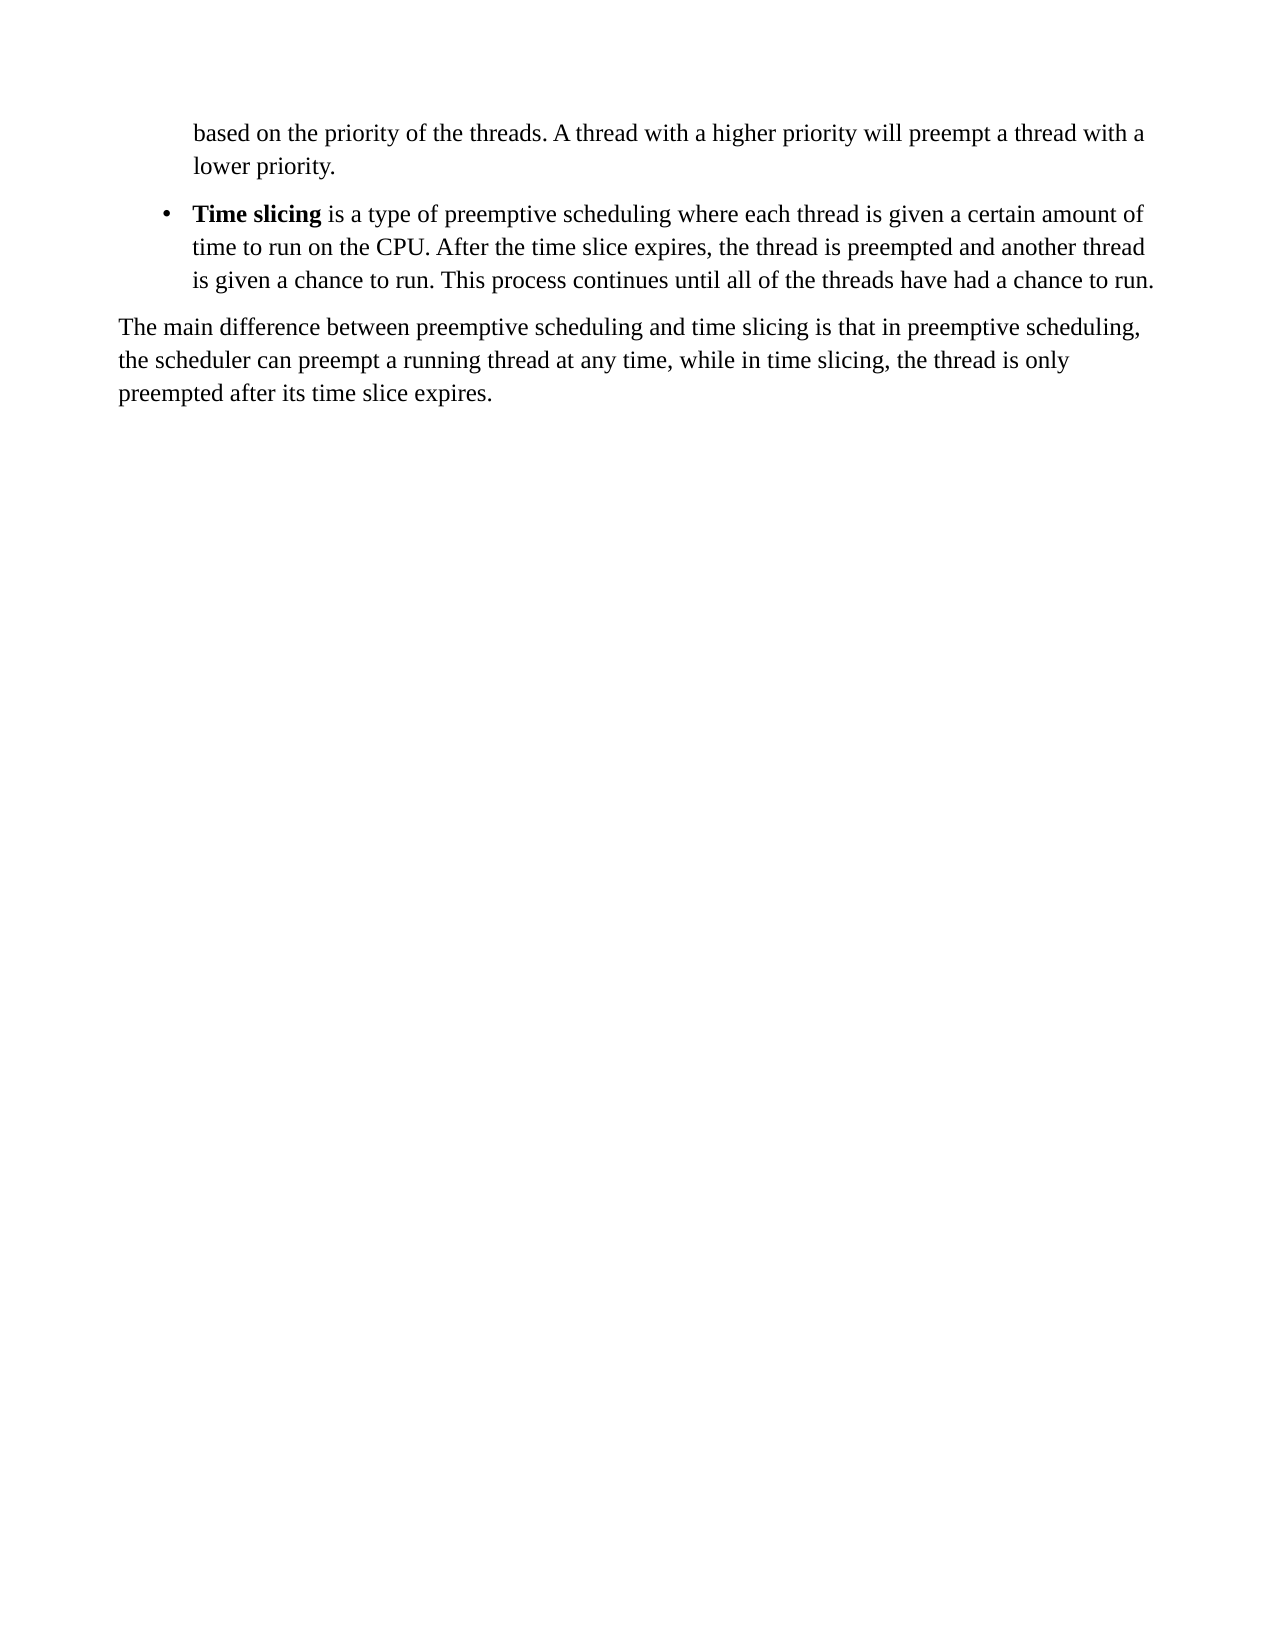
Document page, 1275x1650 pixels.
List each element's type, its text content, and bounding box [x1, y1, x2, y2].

text The main difference between preemptive scheduling and time slicing is that in preemptive scheduling, the scheduler can preempt a running thread at any time, while in time slicing, the thread is only preempted after its time slice expires. [118, 312, 1157, 407]
list based on the priority of the threads. A thread with a higher priority will preempt a thread with a lower priority. [156, 118, 1157, 180]
list Time slicing is a type of preemptive scheduling where each thread is given a certain amount of time to run on the CPU. After the time slice expires, the thread is preempted and another thread is given a chance to run. This process continues until all of the threads have had a chance to run. [162, 199, 1157, 293]
